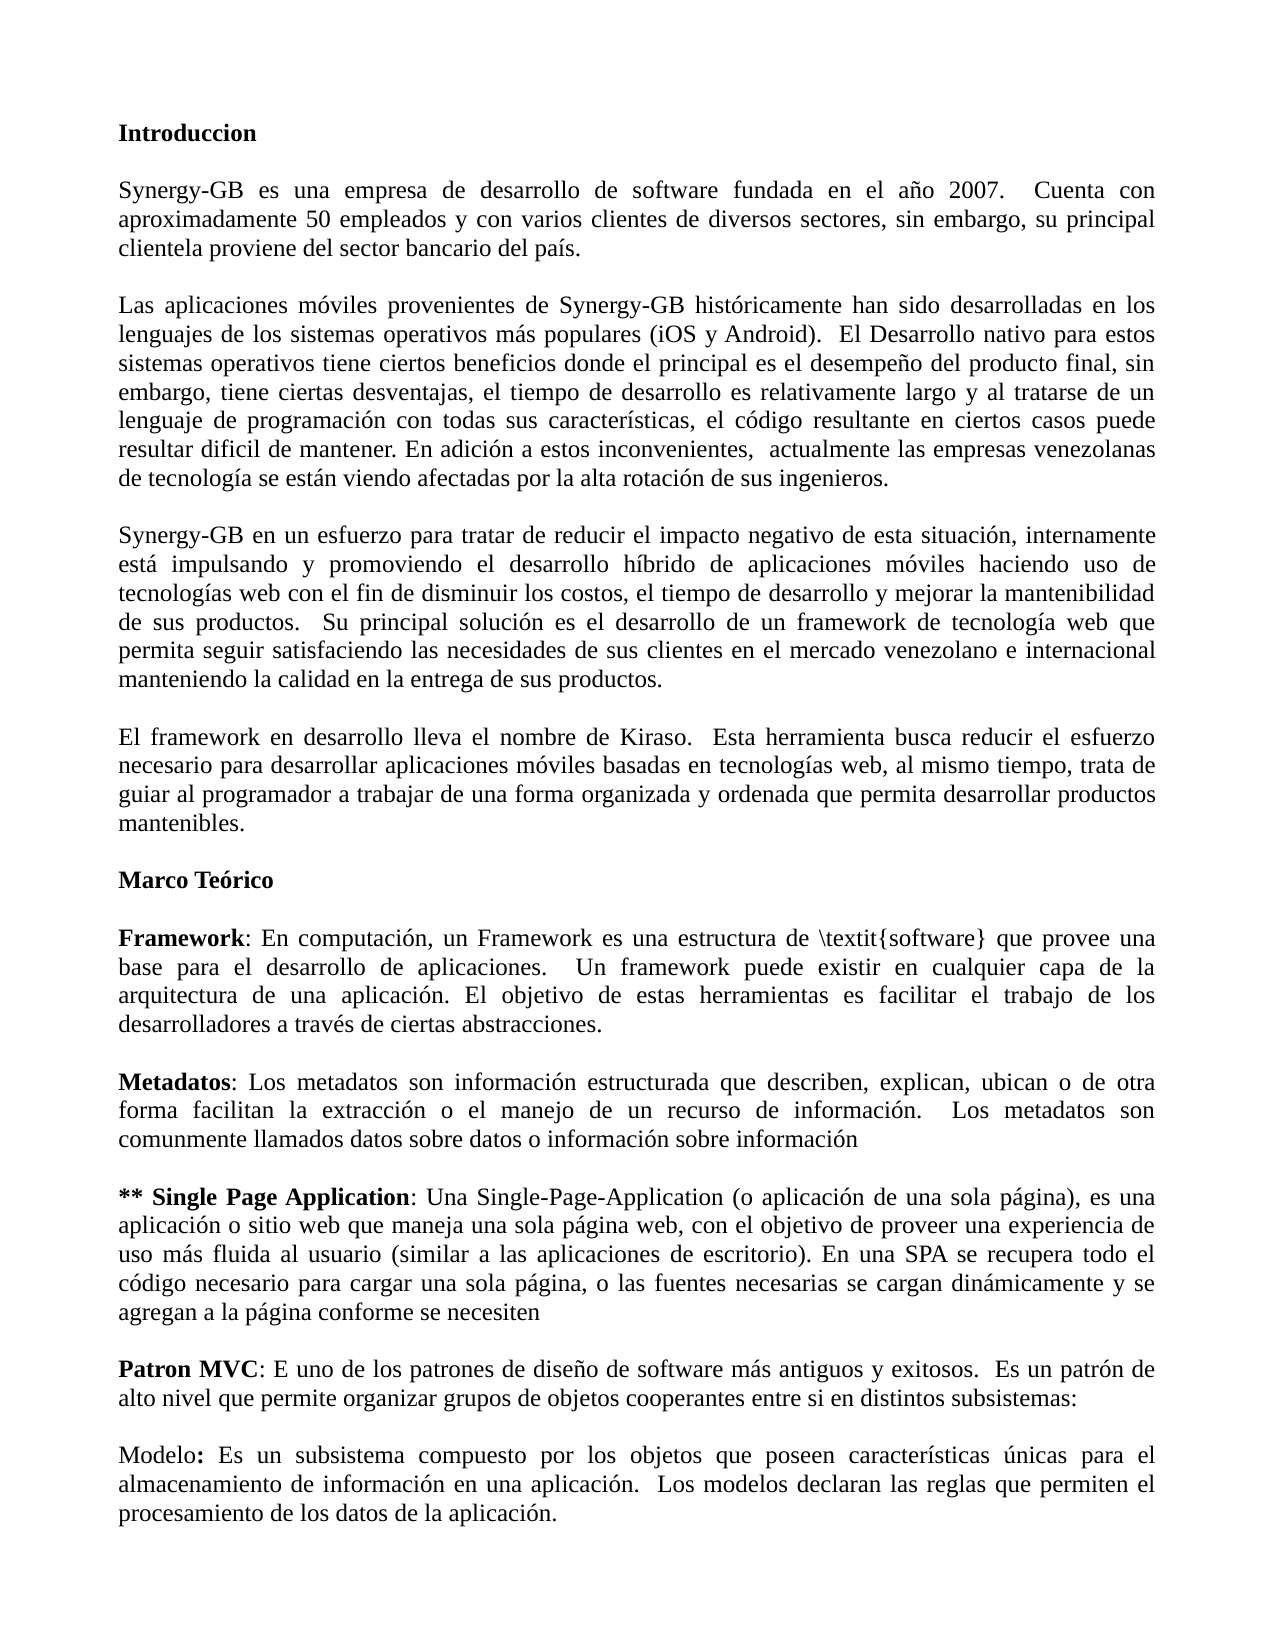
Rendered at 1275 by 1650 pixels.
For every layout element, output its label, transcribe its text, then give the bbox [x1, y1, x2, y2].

text Synergy-GB en un esfuerzo para tratar de reducir el impacto negativo de esta situación, internamente está impulsando y promoviendo el desarrollo híbrido de aplicaciones móviles haciendo uso de tecnologías web con el fin de disminuir los costos, el tiempo de desarrollo y mejorar la mantenibilidad de sus productos. Su principal solución es el desarrollo de un framework de tecnología web que permita seguir satisfaciendo las necesidades de sus clientes en el mercado venezolano e internacional manteniendo la calidad en la entrega de sus productos. [118, 521, 1157, 693]
text Metadatos: Los metadatos son información estructurada que describen, explican, ubican o de otra forma facilitan la extracción o el manejo de un recurso de información. Los metadatos son comunmente llamados datos sobre datos o información sobre información [118, 1067, 1157, 1153]
text Introduccion [118, 118, 1157, 147]
text Modelo: Es un subsistema compuesto por los objetos que poseen características únicas para el almacenamiento de información en una aplicación. Los modelos declaran las reglas que permiten el procesamiento de los datos de la aplicación. [118, 1441, 1157, 1527]
text Las aplicaciones móviles provenientes de Synergy-GB históricamente han sido desarrolladas en los lenguajes de los sistemas operativos más populares (iOS y Android). El Desarrollo nativo para estos sistemas operativos tiene ciertos beneficios donde el principal es el desempeño del producto final, sin embargo, tiene ciertas desventajas, el tiempo de desarrollo es relativamente largo y al tratarse de un lenguaje de programación con todas sus características, el código resultante en ciertos casos puede resultar dificil de mantener. En adición a estos inconvenientes, actualmente las empresas venezolanas de tecnología se están viendo afectadas por la alta rotación de sus ingenieros. [118, 291, 1157, 492]
text ** Single Page Application: Una Single-Page-Application (o aplicación de una sola página), es una aplicación o sitio web que maneja una sola página web, con el objetivo de proveer una experiencia de uso más fluida al usuario (similar a las aplicaciones de escritorio). En una SPA se recupera todo el código necesario para cargar una sola página, o las fuentes necesarias se cargan dinámicamente y se agregan a la página conforme se necesiten [118, 1182, 1157, 1326]
text Patron MVC: E uno de los patrones de diseño de software más antiguos y exitosos. Es un patrón de alto nivel que permite organizar grupos de objetos cooperantes entre si en distintos subsistemas: [118, 1354, 1157, 1412]
text Framework: En computación, un Framework es una estructura de \textit{software} que provee una base para el desarrollo de aplicaciones. Un framework puede existir en cualquier capa de la arquitectura de una aplicación. El objetivo de estas herramientas es facilitar el trabajo de los desarrolladores a través de ciertas abstracciones. [118, 923, 1157, 1038]
text Synergy-GB es una empresa de desarrollo de software fundada en el año 2007. Cuenta con aproximadamente 50 empleados y con varios clientes de diversos sectores, sin embargo, su principal clientela proviene del sector bancario del país. [118, 176, 1157, 262]
text Marco Teórico [118, 866, 1157, 894]
text El framework en desarrollo lleva el nombre de Kiraso. Esta herramienta busca reducir el esfuerzo necesario para desarrollar aplicaciones móviles basadas en tecnologías web, al mismo tiempo, trata de guiar al programador a trabajar de una forma organizada y ordenada que permita desarrollar productos mantenibles. [118, 722, 1157, 837]
